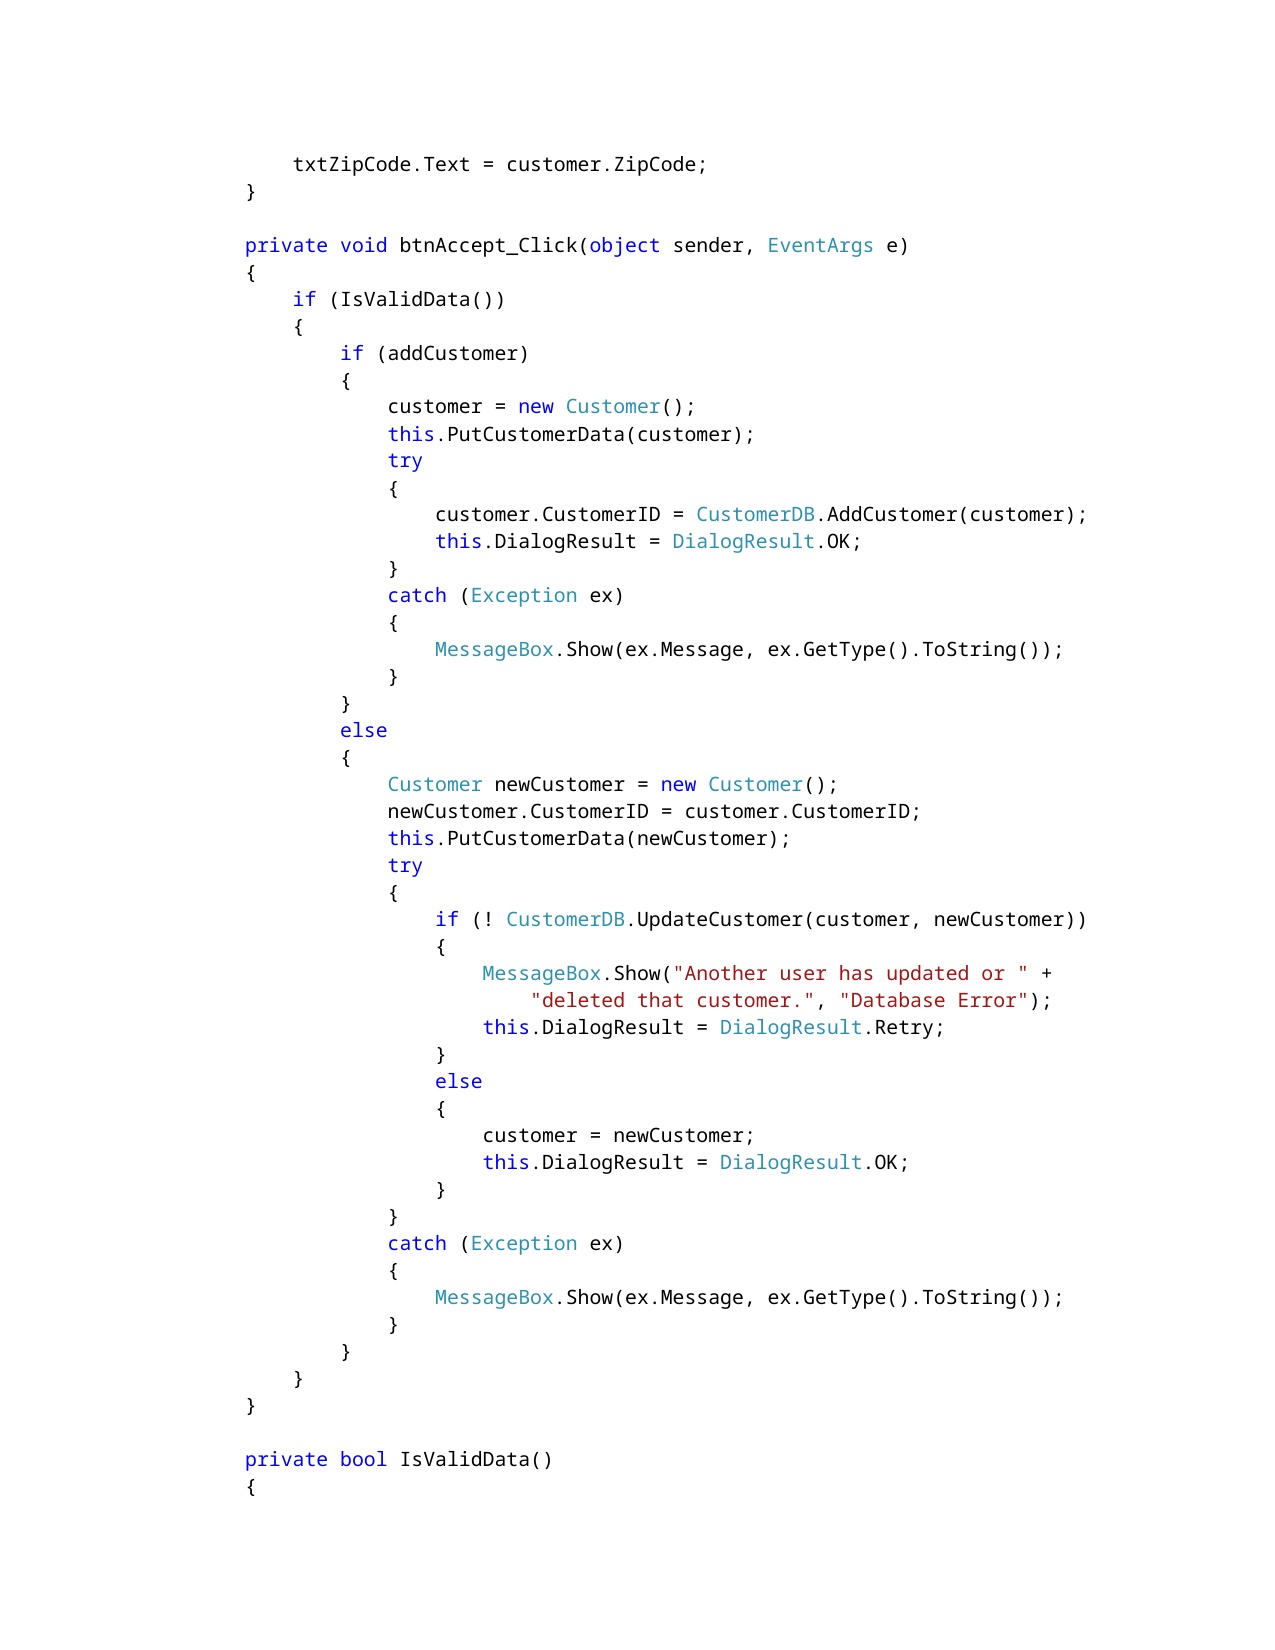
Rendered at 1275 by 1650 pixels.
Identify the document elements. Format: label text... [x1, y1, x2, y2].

text "deleted that customer.", "Database Error"); [150, 986, 1125, 1013]
text private void btnAccept_Click(object sender, EventArgs e) [150, 231, 1125, 258]
text this.DialogResult = DialogResult.OK; [150, 1148, 1125, 1175]
text } [150, 1202, 1125, 1229]
text { [150, 932, 1125, 959]
text newCustomer.CustomerID = customer.CustomerID; [150, 797, 1125, 824]
text { [150, 878, 1125, 905]
text { [150, 743, 1125, 771]
text { [150, 366, 1125, 393]
text try [150, 851, 1125, 878]
text { [150, 1094, 1125, 1121]
text } [150, 1337, 1125, 1364]
text { [150, 1472, 1125, 1499]
text { [150, 1256, 1125, 1283]
text { [150, 474, 1125, 501]
text customer.CustomerID = CustomerDB.AddCustomer(customer); [150, 501, 1125, 528]
text else [150, 1067, 1125, 1094]
text } [150, 1391, 1125, 1418]
text private bool IsValidData() [150, 1445, 1125, 1472]
text this.DialogResult = DialogResult.OK; [150, 528, 1125, 555]
text if (addCustomer) [150, 339, 1125, 366]
text this.DialogResult = DialogResult.Retry; [150, 1013, 1125, 1040]
text } [150, 1364, 1125, 1391]
text { [150, 258, 1125, 285]
text customer = newCustomer; [150, 1121, 1125, 1148]
text this.PutCustomerData(newCustomer); [150, 824, 1125, 851]
text } [150, 1040, 1125, 1067]
text try [150, 447, 1125, 474]
text } [150, 177, 1125, 204]
text txtZipCode.Text = customer.ZipCode; [150, 150, 1125, 177]
text MessageBox.Show(ex.Message, ex.GetType().ToString()); [150, 1283, 1125, 1310]
text { [150, 312, 1125, 339]
text if (IsValidData()) [150, 285, 1125, 312]
text catch (Exception ex) [150, 582, 1125, 609]
text MessageBox.Show("Another user has updated or " + [150, 959, 1125, 986]
text else [150, 717, 1125, 743]
text this.PutCustomerData(customer); [150, 420, 1125, 447]
text Customer newCustomer = new Customer(); [150, 771, 1125, 797]
text } [150, 555, 1125, 582]
text } [150, 689, 1125, 717]
text if (! CustomerDB.UpdateCustomer(customer, newCustomer)) [150, 905, 1125, 932]
text catch (Exception ex) [150, 1229, 1125, 1256]
text } [150, 1310, 1125, 1337]
text } [150, 1175, 1125, 1202]
text customer = new Customer(); [150, 393, 1125, 420]
text MessageBox.Show(ex.Message, ex.GetType().ToString()); [150, 636, 1125, 663]
text { [150, 609, 1125, 636]
text } [150, 663, 1125, 689]
